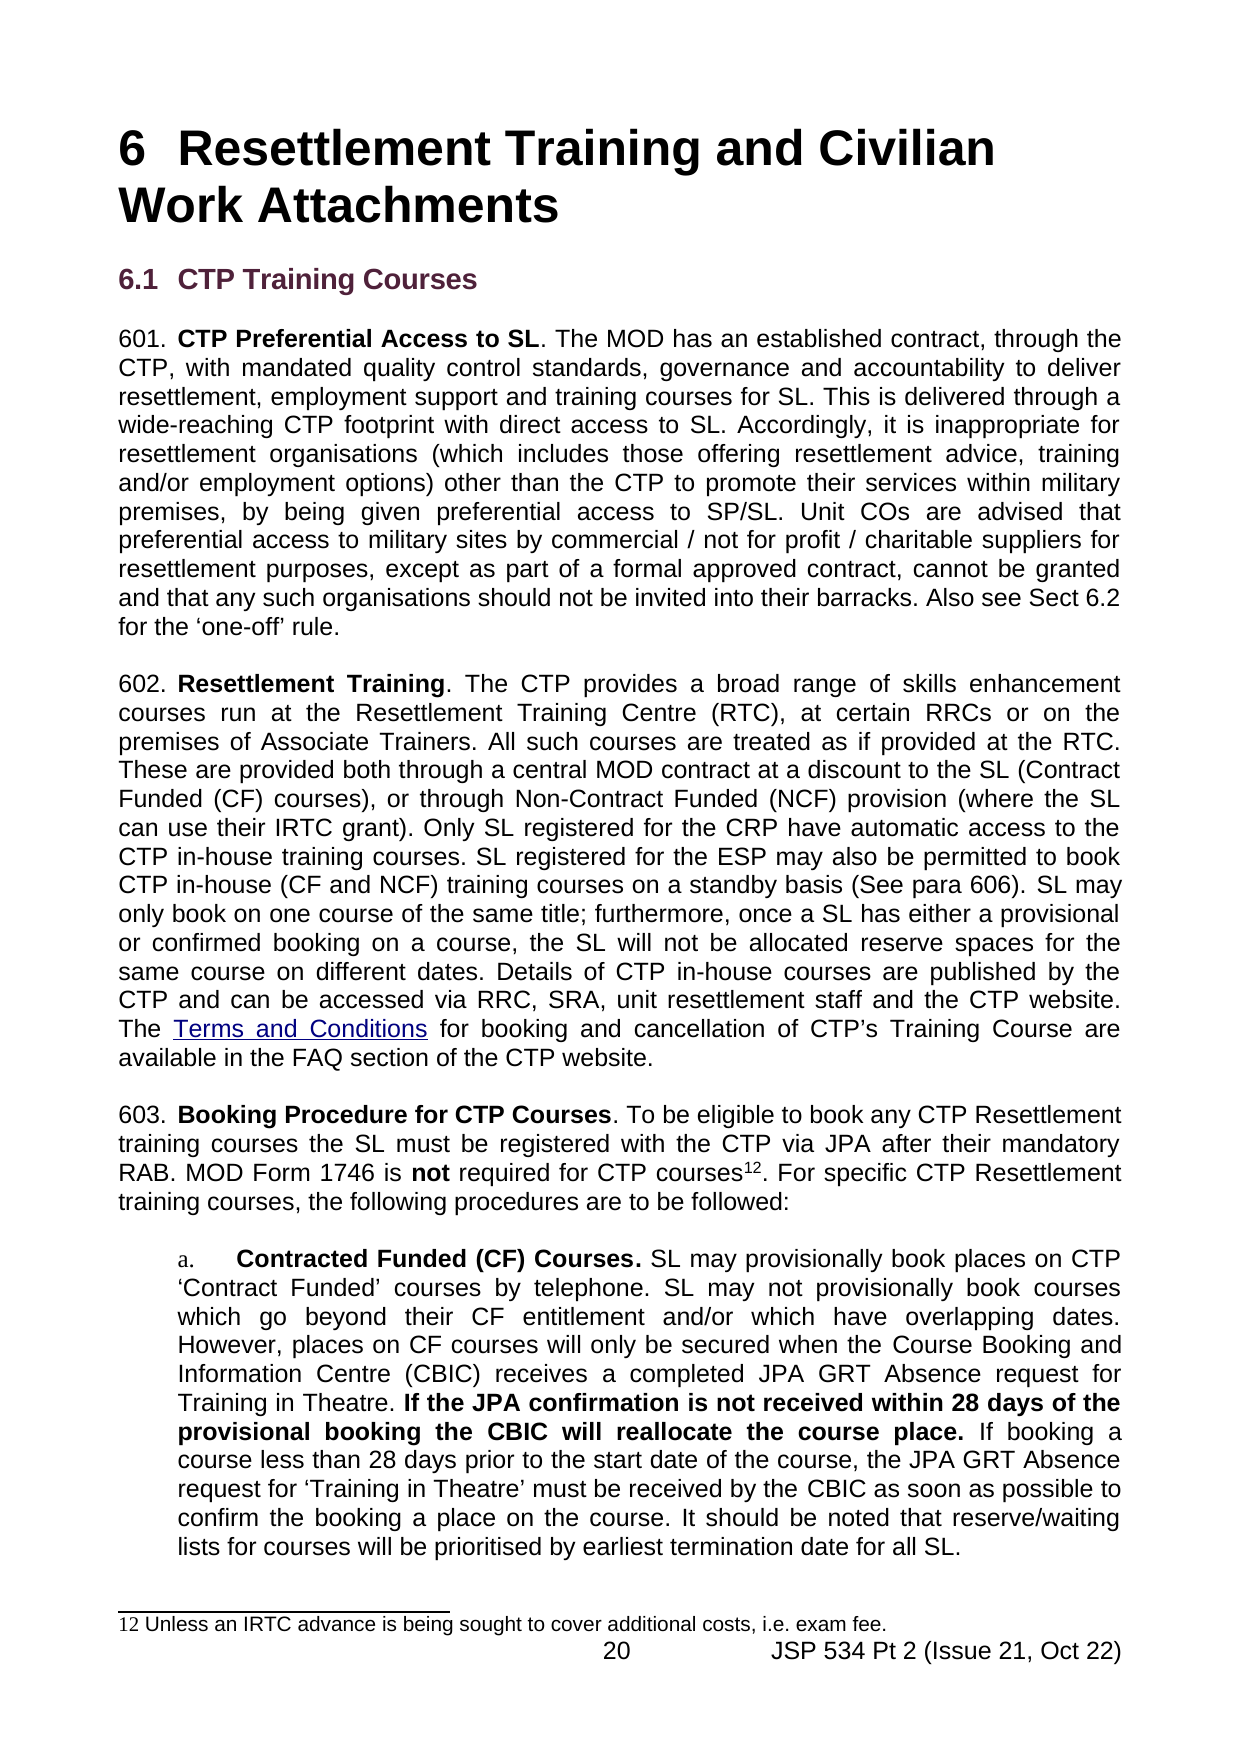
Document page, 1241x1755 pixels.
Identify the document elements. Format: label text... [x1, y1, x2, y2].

list CTP Preferential Access to SL. The MOD has an established contract, through the CTP, with mandated quality control standards, governance and accountability to deliver resettlement, employment support and training courses for SL. This is delivered through a wide-reaching CTP footprint with direct access to SL. Accordingly, it is inappropriate for resettlement organisations (which includes those offering resettlement advice, training and/or employment options) other than the CTP to promote their services within military premises, by being given preferential access to SP/SL. Unit COs are advised that preferential access to military sites by commercial / not for profit / charitable suppliers for resettlement purposes, except as part of a formal approved contract, cannot be granted and that any such organisations should not be invited into their barracks. Also see Sect 6.2 for the ‘one-off’ rule. [118, 324, 1122, 640]
list Unless an IRTC advance is being sought to cover additional costs, i.e. exam fee. [118, 1612, 1122, 1636]
subtitle 6.1 CTP Training Courses [118, 262, 1122, 295]
list Booking Procedure for CTP Courses. To be eligible to book any CTP Resettlement training courses the SL must be registered with the CTP via JPA after their mandatory RAB. MOD Form 1746 is not required for CTP courses. For specific CTP Resettlement training courses, the following procedures are to be followed: [118, 1100, 1122, 1215]
subtitle 6 Resettlement Training and Civilian Work Attachments [118, 118, 1122, 233]
list Resettlement Training. The CTP provides a broad range of skills enhancement courses run at the Resettlement Training Centre (RTC), at certain RRCs or on the premises of Associate Trainers. All such courses are treated as if provided at the RTC. These are provided both through a central MOD contract at a discount to the SL (Contract Funded (CF) courses), or through Non-Contract Funded (NCF) provision (where the SL can use their IRTC grant). Only SL registered for the CRP have automatic access to the CTP in-house training courses. SL registered for the ESP may also be permitted to book CTP in-house (CF and NCF) training courses on a standby basis (See para 606). SL may only book on one course of the same title; furthermore, once a SL has either a provisional or confirmed booking on a course, the SL will not be allocated reserve spaces for the same course on different dates. Details of CTP in-house courses are published by the CTP and can be accessed via RRC, SRA, unit resettlement staff and the CTP website. The Terms and Conditions for booking and cancellation of CTP’s Training Course are available in the FAQ section of the CTP website. [118, 669, 1122, 1072]
list Contracted Funded (CF) Courses. SL may provisionally book places on CTP ‘Contract Funded’ courses by telephone. SL may not provisionally book courses which go beyond their CF entitlement and/or which have overlapping dates. However, places on CF courses will only be secured when the Course Booking and Information Centre (CBIC) receives a completed JPA GRT Absence request for Training in Theatre. If the JPA confirmation is not received within 28 days of the provisional booking the CBIC will reallocate the course place. If booking a course less than 28 days prior to the start date of the course, the JPA GRT Absence request for ‘Training in Theatre’ must be received by the CBIC as soon as possible to confirm the booking a place on the course. It should be noted that reserve/waiting lists for courses will be prioritised by earliest termination date for all SL. [177, 1244, 1122, 1561]
